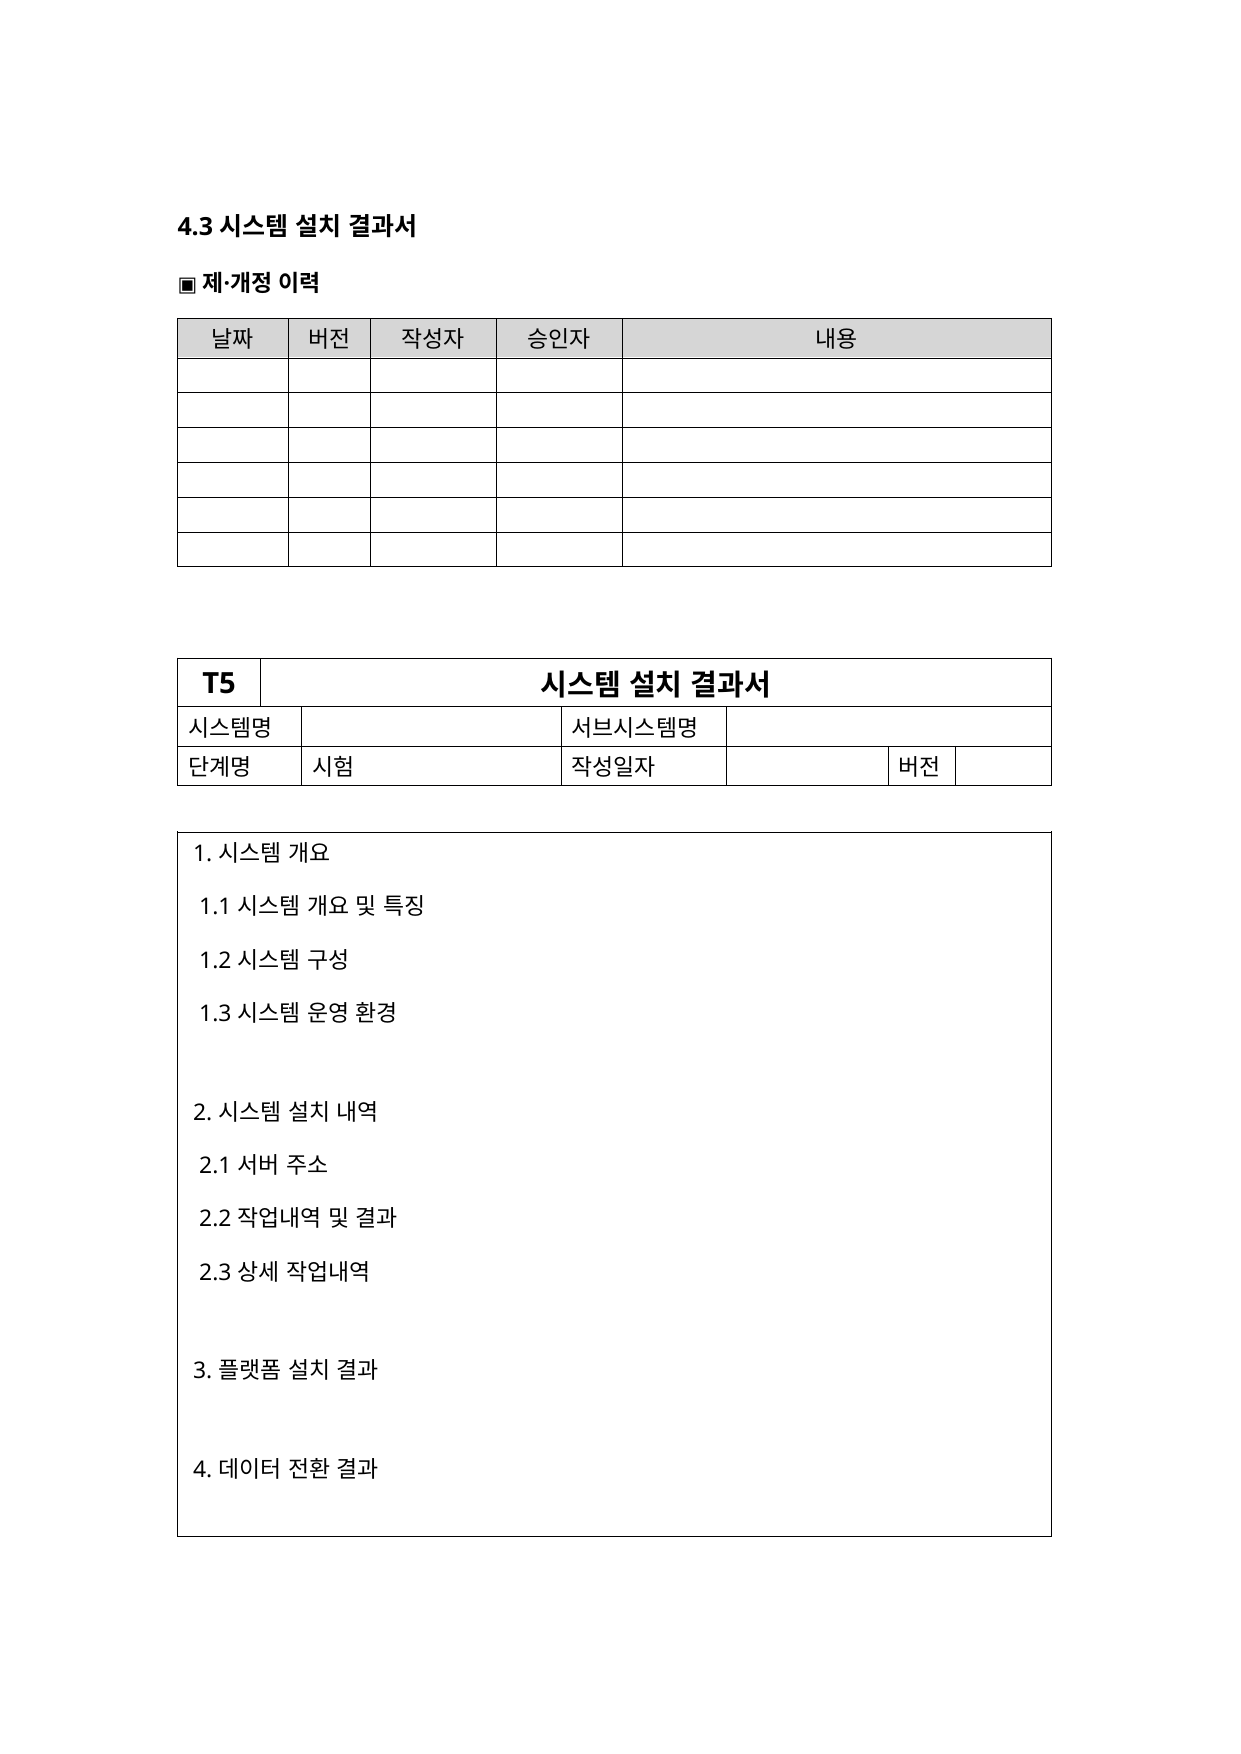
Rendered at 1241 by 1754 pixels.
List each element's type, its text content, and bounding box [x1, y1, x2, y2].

table_cell 작성일자 [562, 747, 726, 785]
table_header T5 [178, 659, 260, 706]
table_cell [178, 533, 288, 566]
table_cell [956, 747, 1051, 785]
table_cell [497, 359, 622, 392]
table_cell [623, 533, 1051, 566]
table_cell 시험 [302, 747, 561, 785]
table_header 1. 시스템 개요 1.1 시스템 개요 및 특징 1.2 시스템 구성 1.3 시스템 운영 환경 2. 시스템 설치 내역 2.1 서버 주소 2.2 작업내역 및 결과 2.3 상세 작업내역 3. 플랫폼 설치 결과 4. 데이터 전환 결과 [178, 833, 1051, 1536]
table_cell [178, 393, 288, 427]
table_header 승인자 [497, 319, 622, 357]
table_cell [371, 463, 496, 497]
table_cell 버전 [889, 747, 955, 785]
table_cell [727, 747, 888, 785]
table_cell [289, 428, 370, 462]
table_cell [178, 463, 288, 497]
table_cell [371, 533, 496, 566]
table_cell [178, 428, 288, 462]
table_cell [623, 428, 1051, 462]
table_cell [497, 533, 622, 566]
text 4.3 시스템 설치 결과서 [177, 207, 1063, 243]
table_header 작성자 [371, 319, 496, 357]
table_header 버전 [289, 319, 370, 357]
table_cell [178, 498, 288, 531]
table_cell [371, 359, 496, 392]
table_cell [623, 359, 1051, 392]
table_cell [289, 498, 370, 531]
text ▣ 제·개정 이력 [177, 264, 1063, 298]
table_cell [302, 707, 561, 746]
table_cell [497, 428, 622, 462]
table_cell [497, 393, 622, 427]
table_cell [289, 533, 370, 566]
table_header 내용 [623, 319, 1051, 357]
table_cell 시스템명 [178, 707, 301, 746]
table_cell [623, 463, 1051, 497]
table_cell [289, 393, 370, 427]
table_cell 단계명 [178, 747, 301, 785]
table_header 날짜 [178, 319, 288, 357]
table_cell [623, 393, 1051, 427]
table_cell [497, 498, 622, 531]
table_cell [371, 428, 496, 462]
table_cell [289, 463, 370, 497]
table_cell [623, 498, 1051, 531]
table_cell [371, 498, 496, 531]
table_header 시스템 설치 결과서 [261, 659, 1051, 706]
table_cell [497, 463, 622, 497]
table_cell [371, 393, 496, 427]
table_cell [289, 359, 370, 392]
table_cell 서브시스템명 [562, 707, 726, 746]
table_cell [178, 359, 288, 392]
table_cell [727, 707, 1051, 746]
